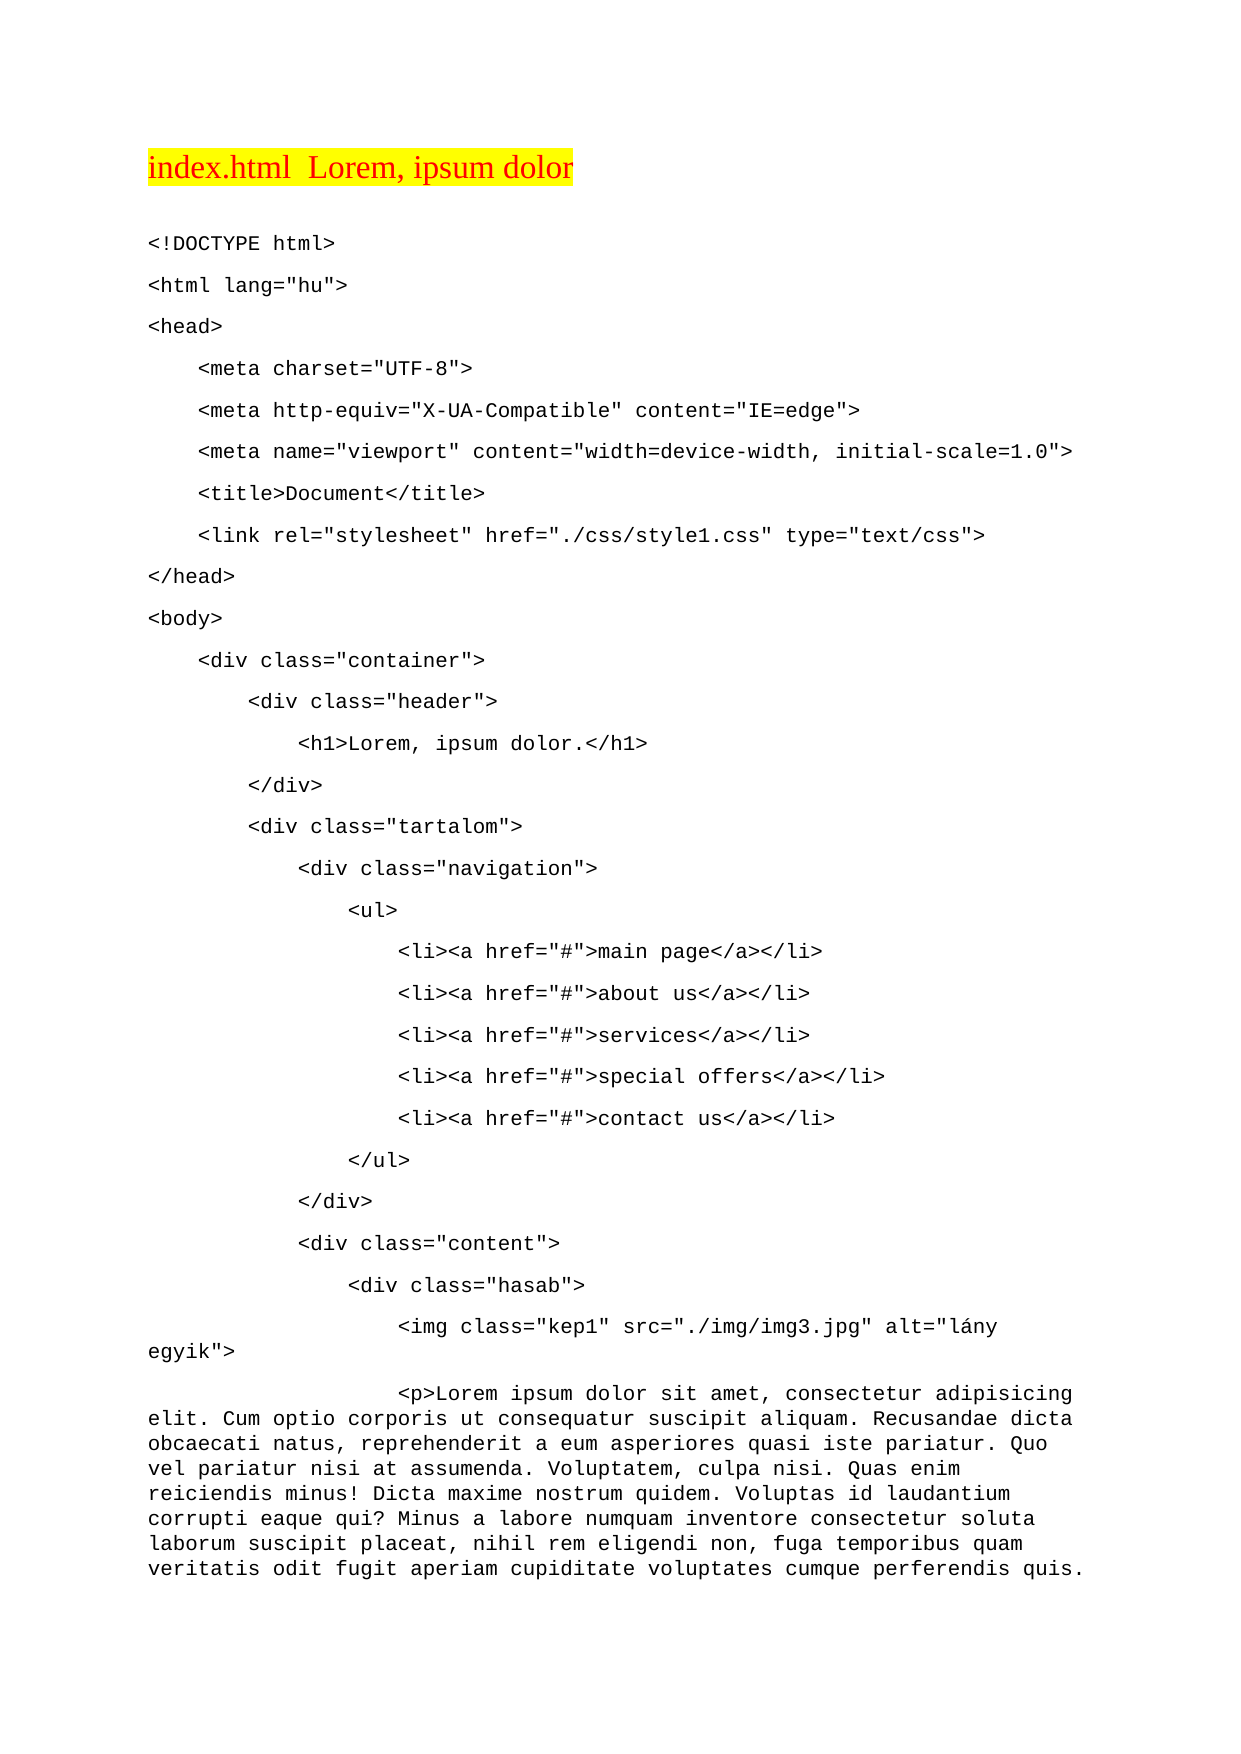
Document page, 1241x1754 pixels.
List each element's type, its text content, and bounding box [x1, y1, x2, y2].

text index.html Lorem, ipsum dolor [148, 148, 1093, 186]
text <img class="kep1" src="./img/img3.jpg" alt="lány egyik"> [148, 1317, 1093, 1365]
text <link rel="stylesheet" href="./css/style1.css" type="text/css"> [148, 525, 1093, 548]
text <meta charset="UTF-8"> [148, 358, 1093, 382]
text <div class="header"> [148, 692, 1093, 715]
text <h1>Lorem, ipsum dolor.</h1> [148, 733, 1093, 757]
text <body> [148, 608, 1093, 632]
text <meta name="viewport" content="width=device-width, initial-scale=1.0"> [148, 442, 1093, 465]
text <html lang="hu"> [148, 275, 1093, 298]
text <div class="container"> [148, 650, 1093, 673]
text </ul> [148, 1150, 1093, 1173]
text </div> [148, 1192, 1093, 1215]
text <div class="content"> [148, 1233, 1093, 1257]
text <title>Document</title> [148, 483, 1093, 507]
text <meta http-equiv="X-UA-Compatible" content="IE=edge"> [148, 400, 1093, 423]
text <div class="tartalom"> [148, 817, 1093, 840]
text <div class="hasab"> [148, 1275, 1093, 1298]
text <!DOCTYPE html> [148, 233, 1093, 257]
text <li><a href="#">about us</a></li> [148, 983, 1093, 1007]
text <p>Lorem ipsum dolor sit amet, consectetur adipisicing elit. Cum optio corporis ut consequatur suscipit aliquam. Recusandae dicta obcaecati natus, reprehenderit a eum asperiores quasi iste pariatur. Quo vel pariatur nisi at assumenda. Voluptatem, culpa nisi. Quas enim reiciendis minus! Dicta maxime nostrum quidem. Voluptas id laudantium corrupti eaque qui? Minus a labore numquam inventore consectetur soluta laborum suscipit placeat, nihil rem eligendi non, fuga temporibus quam veritatis odit fugit aperiam cupiditate voluptates cumque perferendis quis. [148, 1383, 1093, 1582]
text <li><a href="#">services</a></li> [148, 1025, 1093, 1048]
text <li><a href="#">special offers</a></li> [148, 1067, 1093, 1090]
text </head> [148, 567, 1093, 590]
text <li><a href="#">contact us</a></li> [148, 1108, 1093, 1132]
text <li><a href="#">main page</a></li> [148, 942, 1093, 965]
text </div> [148, 775, 1093, 798]
text <div class="navigation"> [148, 858, 1093, 882]
text <ul> [148, 900, 1093, 923]
text <head> [148, 317, 1093, 340]
